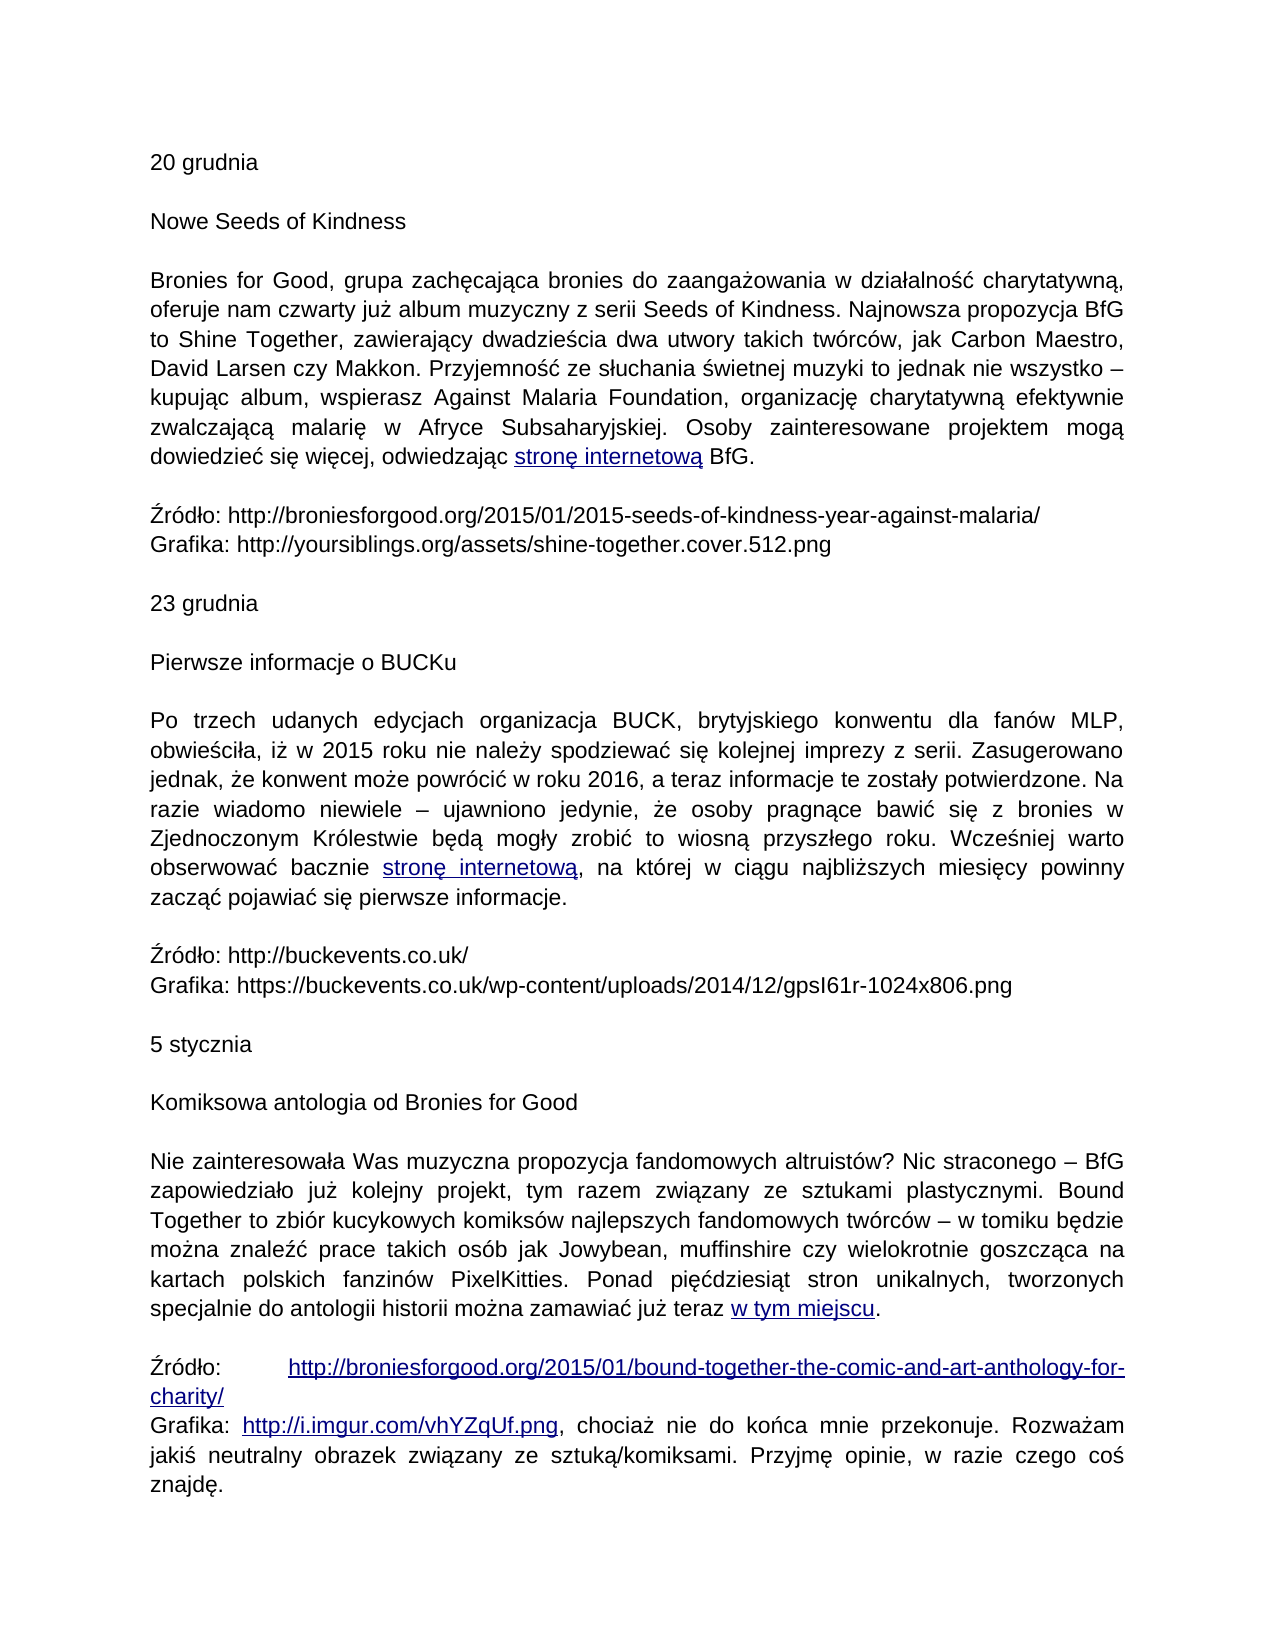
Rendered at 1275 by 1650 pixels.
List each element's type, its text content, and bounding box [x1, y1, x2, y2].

text Nowe Seeds of Kindness [150, 209, 1125, 234]
text Grafika: http://yoursiblings.org/assets/shine-together.cover.512.png [150, 532, 1125, 557]
text Źródło: http://broniesforgood.org/2015/01/bound-together-the-comic-and-art-anthology-for-charity/ [150, 1354, 1125, 1409]
text Grafika: https://buckevents.co.uk/wp-content/uploads/2014/12/gpsI61r-1024x806.png [150, 972, 1125, 998]
text 5 stycznia [150, 1031, 1125, 1057]
text Źródło: http://broniesforgood.org/2015/01/2015-seeds-of-kindness-year-against-malaria/ [150, 502, 1125, 528]
text 20 grudnia [150, 150, 1125, 176]
text Nie zainteresowała Was muzyczna propozycja fandomowych altruistów? Nic straconego – BfG zapowiedziało już kolejny projekt, tym razem związany ze sztukami plastycznymi. Bound Together to zbiór kucykowych komiksów najlepszych fandomowych twórców – w tomiku będzie można znaleźć prace takich osób jak Jowybean, muffinshire czy wielokrotnie goszcząca na kartach polskich fanzinów PixelKitties. Ponad pięćdziesiąt stron unikalnych, tworzonych specjalnie do antologii historii można zamawiać już teraz w tym miejscu. [150, 1149, 1125, 1321]
text Źródło: http://buckevents.co.uk/ [150, 943, 1125, 969]
text Grafika: http://i.imgur.com/vhYZqUf.png, chociaż nie do końca mnie przekonuje. Rozważam jakiś neutralny obrazek związany ze sztuką/komiksami. Przyjmę opinie, w razie czego coś znajdę. [150, 1413, 1125, 1497]
text Komiksowa antologia od Bronies for Good [150, 1090, 1125, 1116]
text Pierwsze informacje o BUCKu [150, 649, 1125, 675]
text Po trzech udanych edycjach organizacja BUCK, brytyjskiego konwentu dla fanów MLP, obwieściła, iż w 2015 roku nie należy spodziewać się kolejnej imprezy z serii. Zasugerowano jednak, że konwent może powrócić w roku 2016, a teraz informacje te zostały potwierdzone. Na razie wiadomo niewiele – ujawniono jedynie, że osoby pragnące bawić się z bronies w Zjednoczonym Królestwie będą mogły zrobić to wiosną przyszłego roku. Wcześniej warto obserwować bacznie stronę internetową, na której w ciągu najbliższych miesięcy powinny zacząć pojawiać się pierwsze informacje. [150, 708, 1125, 910]
text 23 grudnia [150, 591, 1125, 616]
text Bronies for Good, grupa zachęcająca bronies do zaangażowania w działalność charytatywną, oferuje nam czwarty już album muzyczny z serii Seeds of Kindness. Najnowsza propozycja BfG to Shine Together, zawierający dwadzieścia dwa utwory takich twórców, jak Carbon Maestro, David Larsen czy Makkon. Przyjemność ze słuchania świetnej muzyki to jednak nie wszystko – kupując album, wspierasz Against Malaria Foundation, organizację charytatywną efektywnie zwalczającą malarię w Afryce Subsaharyjskiej. Osoby zainteresowane projektem mogą dowiedzieć się więcej, odwiedzając stronę internetową BfG. [150, 267, 1125, 469]
